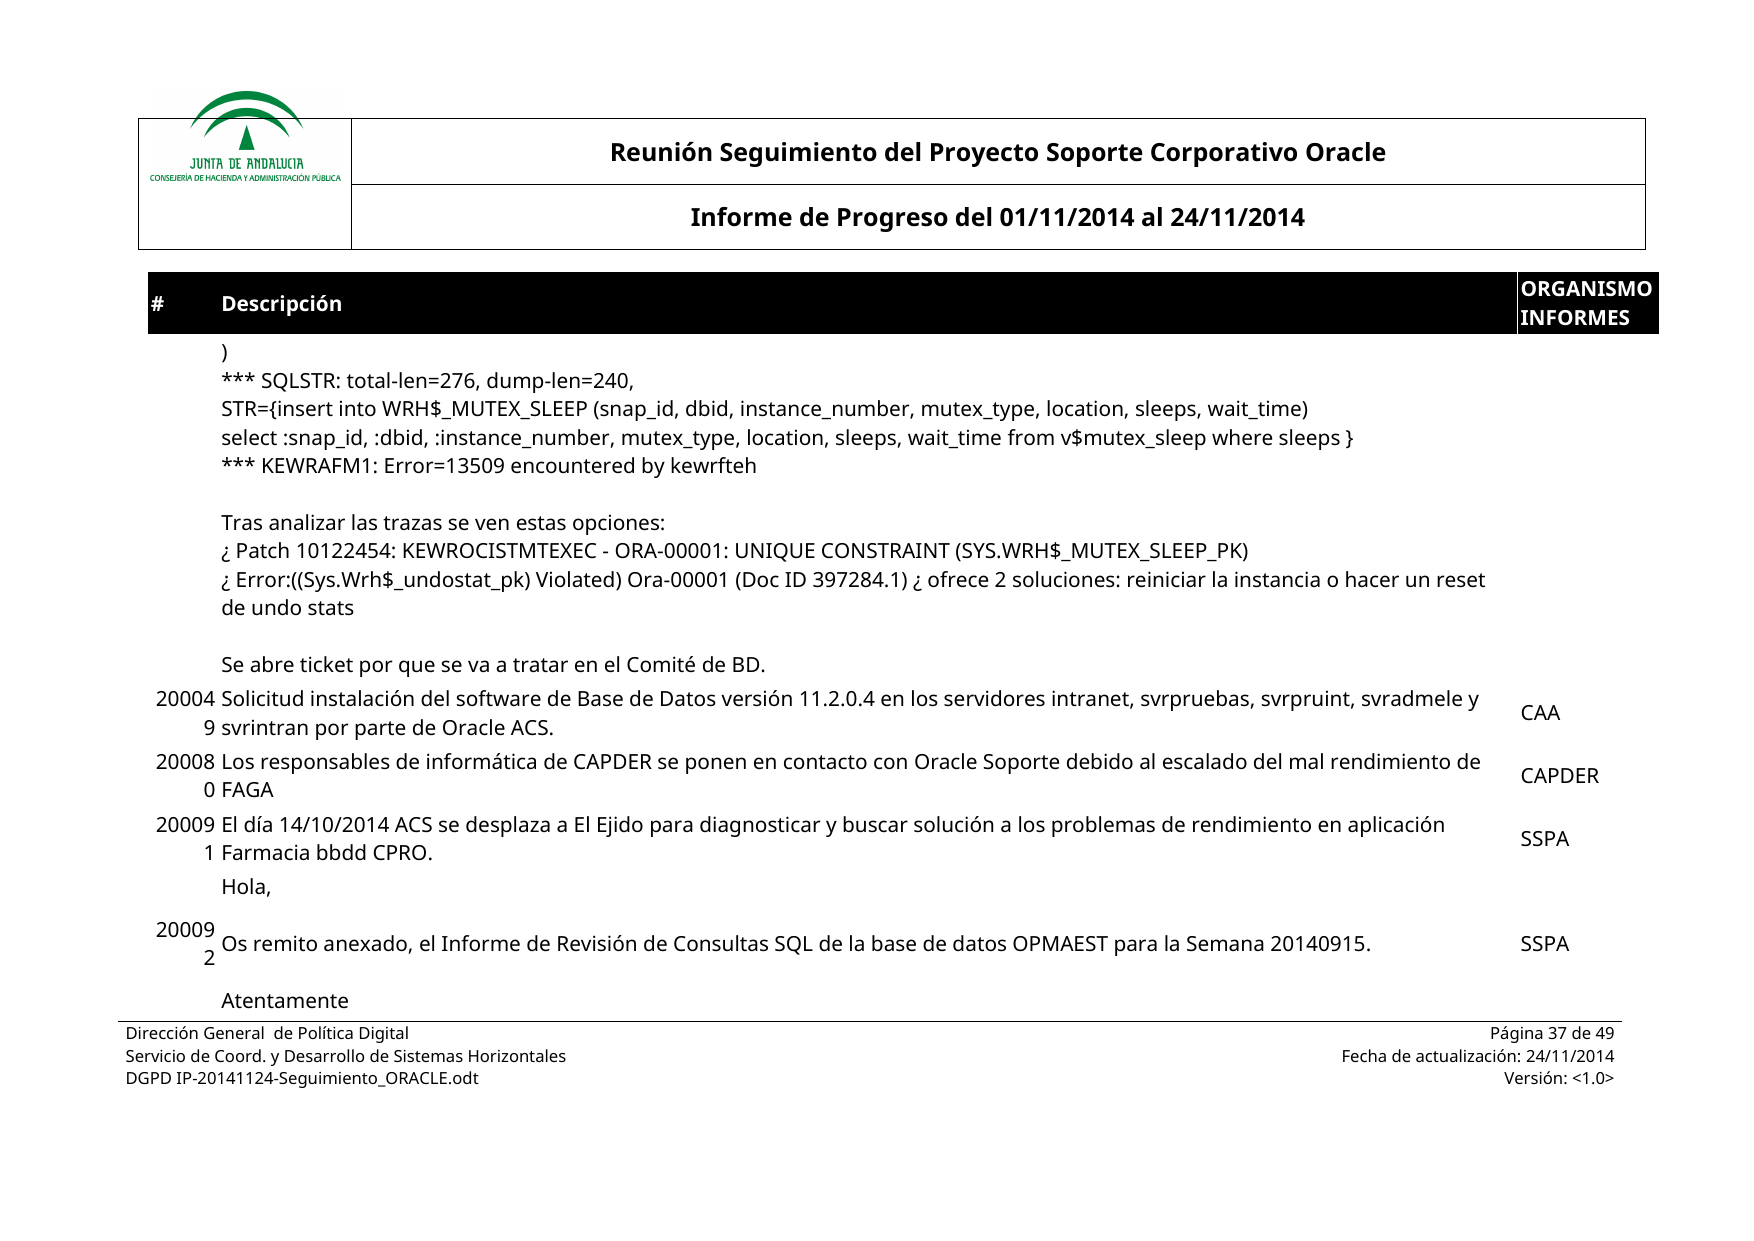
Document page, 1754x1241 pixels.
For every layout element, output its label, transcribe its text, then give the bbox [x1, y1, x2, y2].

table_cell SSPA [1518, 870, 1659, 1018]
table_cell 200049 [148, 681, 218, 744]
table_header # [148, 272, 218, 334]
table_cell SSPA [1518, 807, 1659, 869]
table_cell [1518, 334, 1659, 681]
table_header ORGANISMO INFORMES [1518, 272, 1659, 334]
table_cell [148, 334, 218, 681]
table_cell El día 14/10/2014 ACS se desplaza a El Ejido para diagnosticar y buscar solución a los problemas de rendimiento en aplicación Farmacia bbdd CPRO. [218, 807, 1517, 869]
table_cell CAPDER [1518, 744, 1659, 807]
table_cell Los responsables de informática de CAPDER se ponen en contacto con Oracle Soporte debido al escalado del mal rendimiento de FAGA [218, 744, 1517, 807]
table_cell CAA [1518, 681, 1659, 744]
table_cell ) *** SQLSTR: total-len=276, dump-len=240, STR={insert into WRH$_MUTEX_SLEEP (snap_id, dbid, instance_number, mutex_type, location, sleeps, wait_time) select :snap_id, :dbid, :instance_number, mutex_type, location, sleeps, wait_time from v$mutex_sleep where sleeps } *** KEWRAFM1: Error=13509 encountered by kewrfteh Tras analizar las trazas se ven estas opciones: ¿ Patch 10122454: KEWROCISTMTEXEC - ORA-00001: UNIQUE CONSTRAINT (SYS.WRH$_MUTEX_SLEEP_PK) ¿ Error:((Sys.Wrh$_undostat_pk) Violated) Ora-00001 (Doc ID 397284.1) ¿ ofrece 2 soluciones: reiniciar la instancia o hacer un reset de undo stats Se abre ticket por que se va a tratar en el Comité de BD. [218, 334, 1517, 681]
picture [149, 119, 342, 182]
table_cell 200080 [148, 744, 218, 807]
table_cell 200092 [148, 870, 218, 1018]
table_header Descripción [218, 272, 1517, 334]
table_cell Solicitud instalación del software de Base de Datos versión 11.2.0.4 en los servidores intranet, svrpruebas, svrpruint, svradmele y svrintran por parte de Oracle ACS. [218, 681, 1517, 744]
table_cell 200091 [148, 807, 218, 869]
table_cell Hola, Os remito anexado, el Informe de Revisión de Consultas SQL de la base de datos OPMAEST para la Semana 20140915. Atentamente [218, 870, 1517, 1018]
picture [149, 89, 342, 118]
